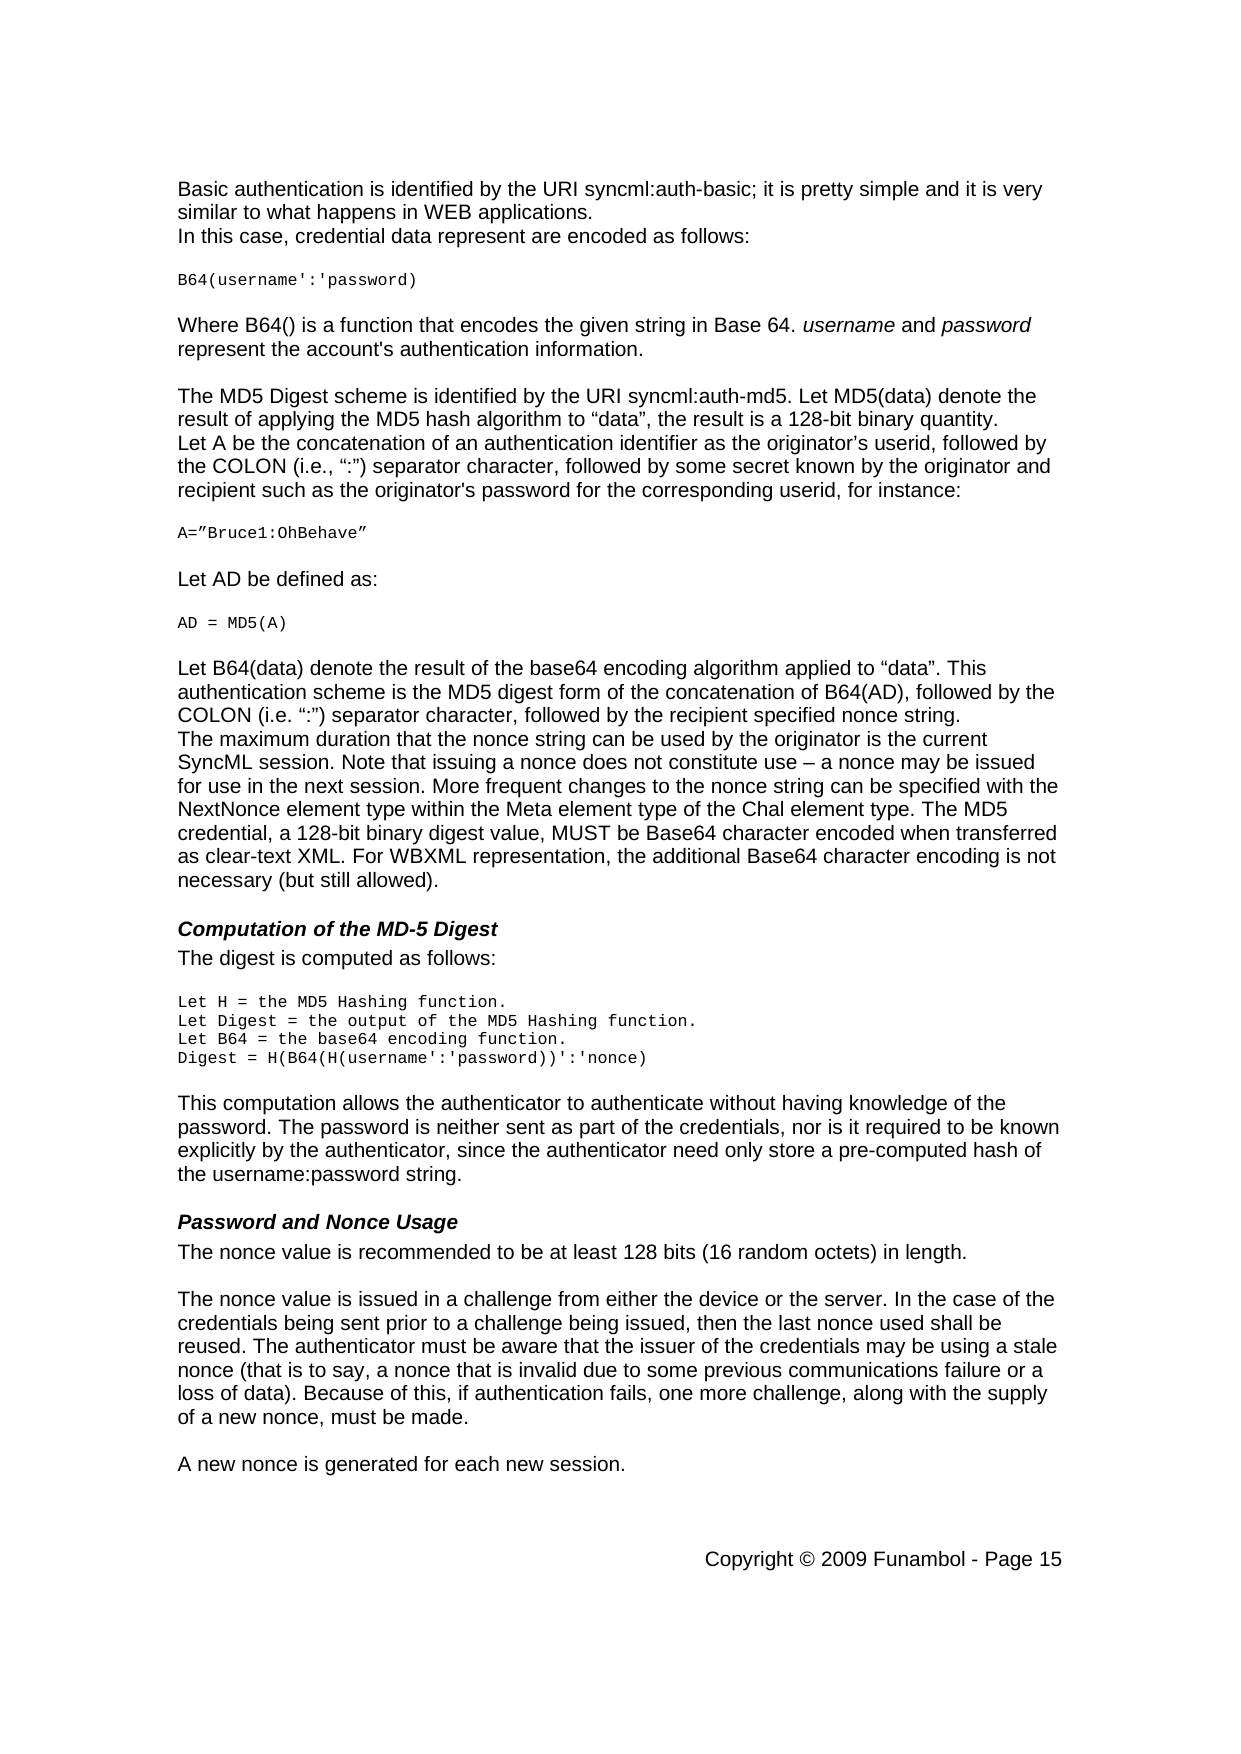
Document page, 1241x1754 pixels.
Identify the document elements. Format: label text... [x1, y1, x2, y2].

text AD = MD5(A) [177, 614, 1063, 633]
text Digest = H(B64(H(username':'password))':'nonce) [177, 1049, 1063, 1068]
text The maximum duration that the nonce string can be used by the originator is the current SyncML session. Note that issuing a nonce does not constitute use – a nonce may be issued for use in the next session. More frequent changes to the nonce string can be specified with the NextNonce element type within the Meta element type of the Chal element type. The MD5 credential, a 128-bit binary digest value, MUST be Base64 character encoded when transferred as clear-text XML. For WBXML representation, the additional Base64 character encoding is not necessary (but still allowed). [177, 727, 1063, 892]
text The nonce value is recommended to be at least 128 bits (16 random octets) in length. [177, 1241, 1063, 1264]
text A=”Bruce1:OhBehave” [177, 525, 1063, 544]
text Let A be the concatenation of an authentication identifier as the originator’s userid, followed by the COLON (i.e., “:”) separator character, followed by some secret known by the originator and recipient such as the originator's password for the corresponding userid, for instance: [177, 431, 1063, 502]
text Let B64 = the base64 encoding function. [177, 1031, 1063, 1049]
text Where B64() is a function that encodes the given string in Base 64. username and password represent the account's authentication information. [177, 313, 1063, 361]
text Basic authentication is identified by the URI syncml:auth-basic; it is pretty simple and it is very similar to what happens in WEB applications. [177, 177, 1063, 224]
text A new nonce is generated for each new session. [177, 1452, 1063, 1476]
subtitle Password and Nonce Usage [177, 1211, 1063, 1234]
text This computation allows the authenticator to authenticate without having knowledge of the password. The password is neither sent as part of the credentials, nor is it required to be known explicitly by the authenticator, since the authenticator need only store a pre-computed hash of the username:password string. [177, 1092, 1063, 1186]
text Let Digest = the output of the MD5 Hashing function. [177, 1012, 1063, 1031]
text Let AD be defined as: [177, 567, 1063, 591]
text Let B64(data) denote the result of the base64 encoding algorithm applied to “data”. This authentication scheme is the MD5 digest form of the concatenation of B64(AD), followed by the COLON (i.e. “:”) separator character, followed by the recipient specified nonce string. [177, 657, 1063, 727]
text The MD5 Digest scheme is identified by the URI syncml:auth-md5. Let MD5(data) denote the result of applying the MD5 hash algorithm to “data”, the result is a 128-bit binary quantity. [177, 384, 1063, 431]
text Let H = the MD5 Hashing function. [177, 994, 1063, 1012]
subtitle Computation of the MD-5 Digest [177, 917, 1063, 941]
text In this case, credential data represent are encoded as follows: [177, 224, 1063, 248]
text The nonce value is issued in a challenge from either the device or the server. In the case of the credentials being sent prior to a challenge being issued, then the last nonce used shall be reused. The authenticator must be aware that the issuer of the credentials may be using a stale nonce (that is to say, a nonce that is invalid due to some previous communications failure or a loss of data). Because of this, if authentication fails, one more challenge, along with the supply of a new nonce, must be made. [177, 1288, 1063, 1429]
text The digest is computed as follows: [177, 947, 1063, 970]
text B64(username':'password) [177, 271, 1063, 290]
